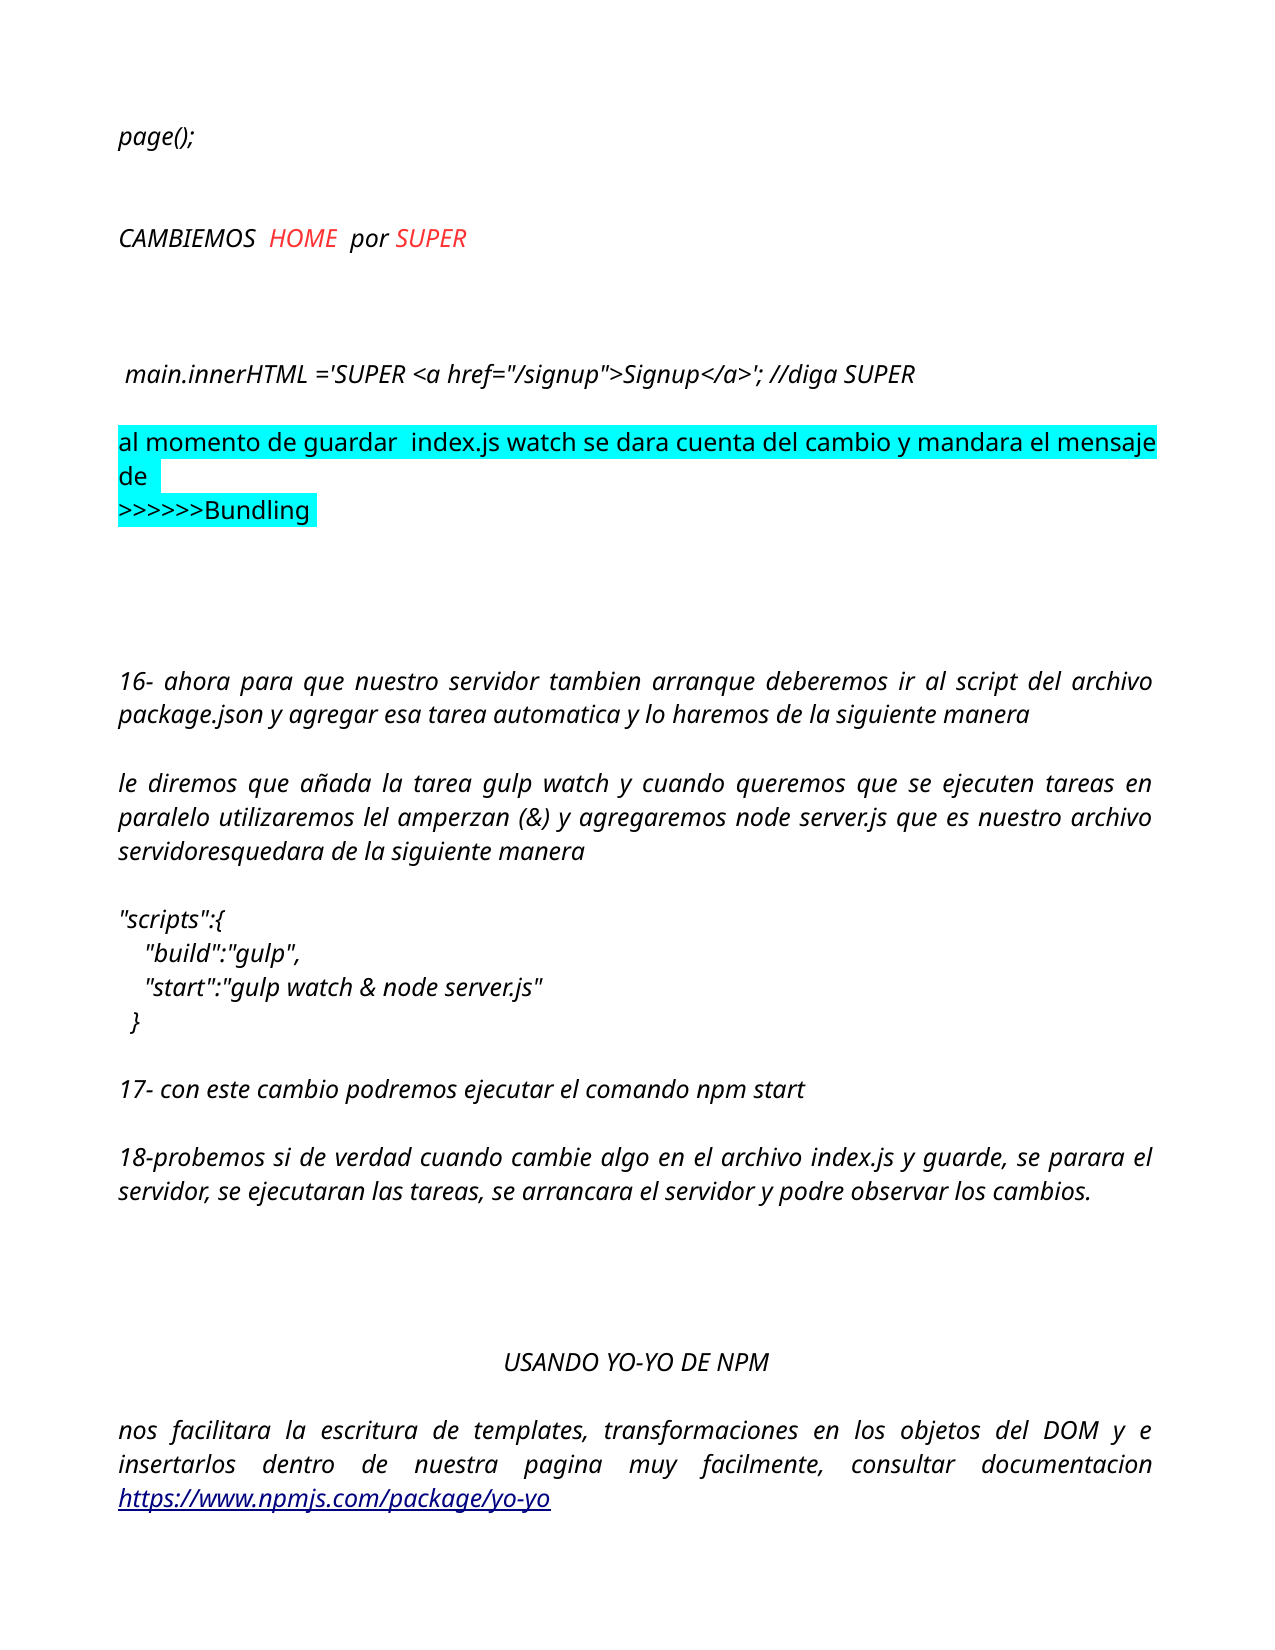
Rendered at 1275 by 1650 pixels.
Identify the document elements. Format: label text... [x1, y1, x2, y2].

text 18-probemos si de verdad cuando cambie algo en el archivo index.js y guarde, se parara el servidor, se ejecutaran las tareas, se arrancara el servidor y podre observar los cambios. [118, 1140, 1157, 1208]
text >>>>>>Bundling [118, 493, 1157, 527]
text USANDO YO-YO DE NPM [118, 1344, 1157, 1378]
text al momento de guardar index.js watch se dara cuenta del cambio y mandara el mensaje de [118, 425, 1157, 493]
text le diremos que añada la tarea gulp watch y cuando queremos que se ejecuten tareas en paralelo utilizaremos lel amperzan (&) y agregaremos node server.js que es nuestro archivo servidoresquedara de la siguiente manera [118, 765, 1157, 867]
text page(); [118, 118, 1157, 152]
text CAMBIEMOS HOME por SUPER [118, 220, 1157, 254]
text 16- ahora para que nuestro servidor tambien arranque deberemos ir al script del archivo package.json y agregar esa tarea automatica y lo haremos de la siguiente manera [118, 663, 1157, 731]
text } [118, 1004, 1157, 1038]
text "build":"gulp", [118, 936, 1157, 970]
text nos facilitara la escritura de templates, transformaciones en los objetos del DOM y e insertarlos dentro de nuestra pagina muy facilmente, consultar documentacion https://www.npmjs.com/package/yo-yo [118, 1412, 1157, 1515]
text 17- con este cambio podremos ejecutar el comando npm start [118, 1072, 1157, 1106]
text "scripts":{ [118, 902, 1157, 936]
text main.innerHTML ='SUPER <a href="/signup">Signup</a>'; //diga SUPER [118, 357, 1157, 391]
text "start":"gulp watch & node server.js" [118, 970, 1157, 1004]
